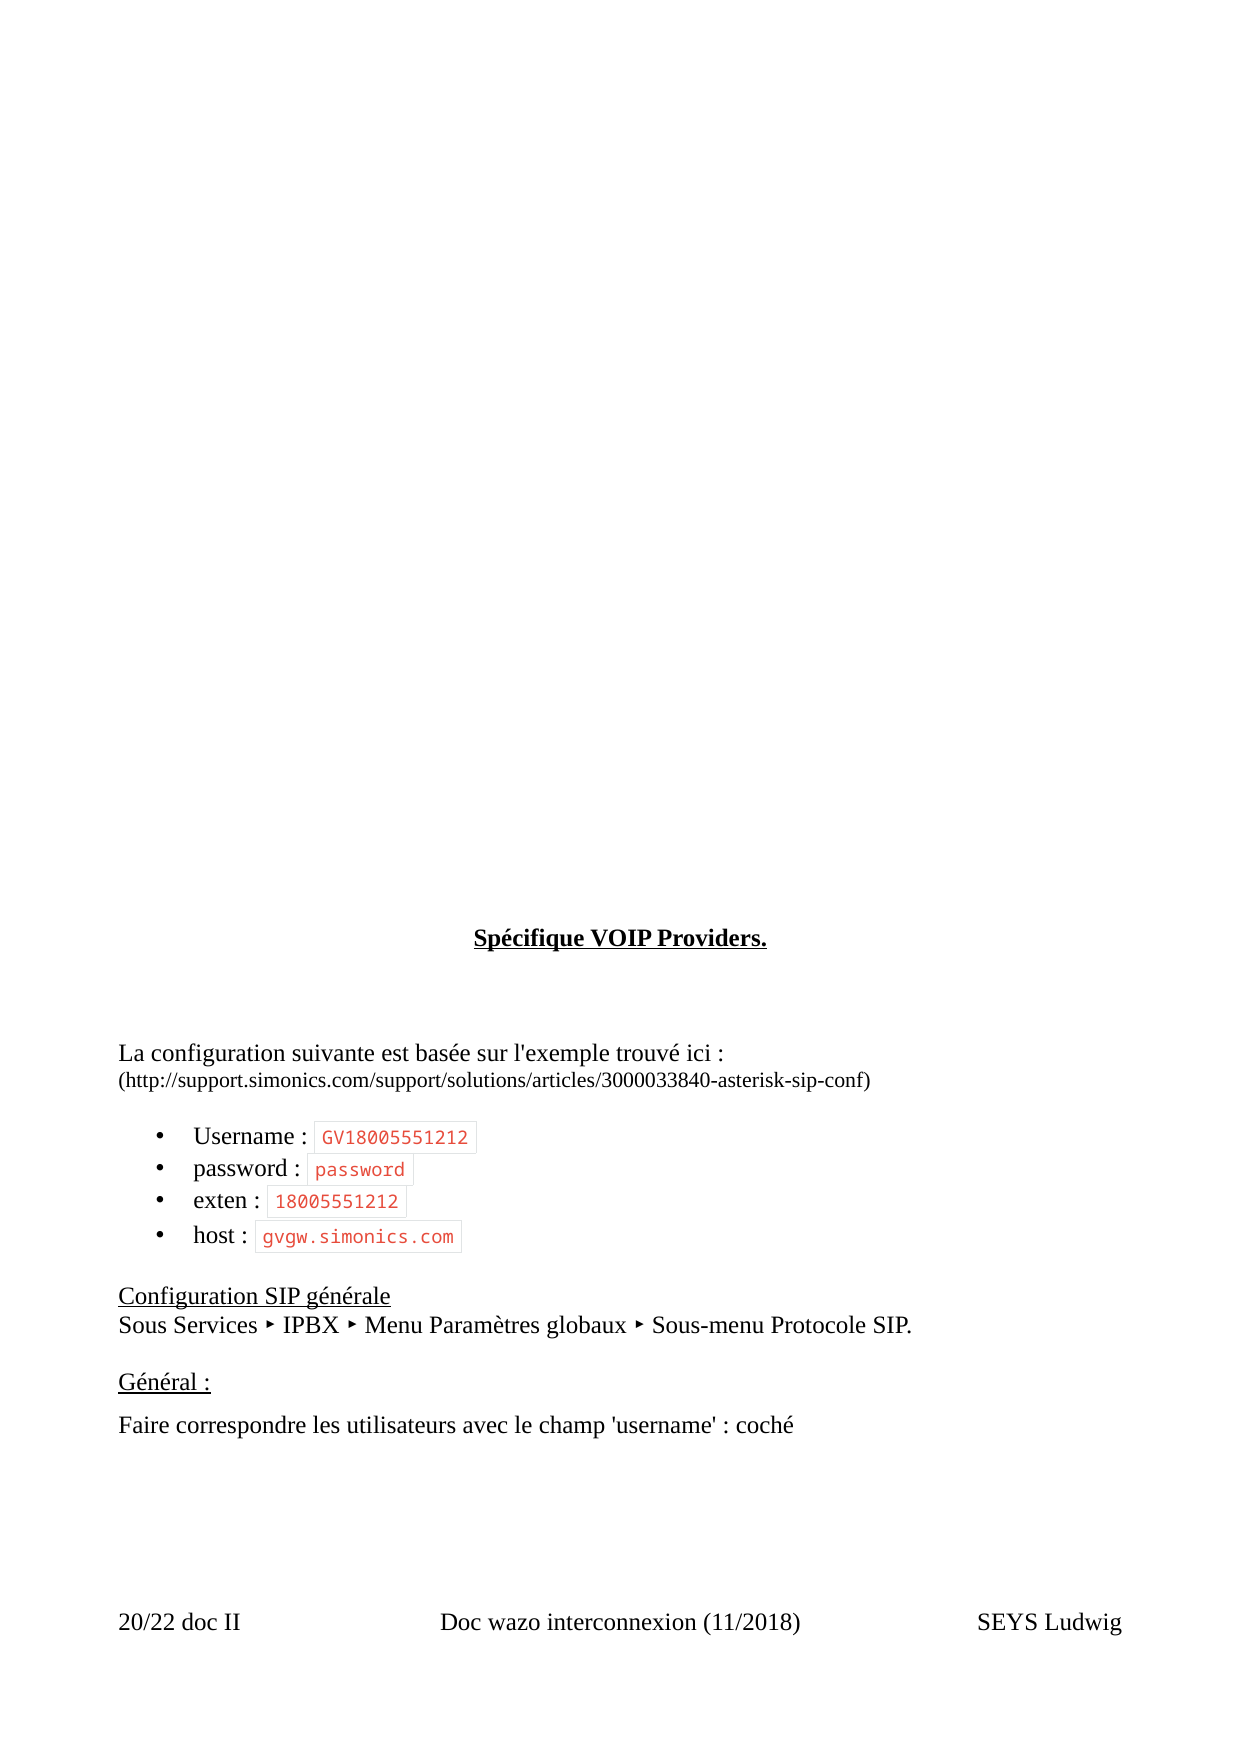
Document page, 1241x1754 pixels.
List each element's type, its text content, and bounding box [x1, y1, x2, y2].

text Sous Services ‣ IPBX ‣ Menu Paramètres globaux ‣ Sous-menu Protocole SIP. [118, 1310, 1122, 1338]
list password [308, 1154, 413, 1185]
list host : gvgw.simonics.com [156, 1217, 1122, 1252]
text Configuration SIP générale [118, 1281, 1122, 1310]
list [414, 1153, 1122, 1185]
list Username : GV18005551212 [315, 1122, 476, 1153]
text Spécifique VOIP Providers. [118, 923, 1122, 952]
list exten : 18005551212 [268, 1186, 406, 1217]
list exten : 18005551212 [156, 1185, 267, 1217]
text La configuration suivante est basée sur l'exemple trouvé ici : (http://support.simonics.com/support/solutions/articles/3000033840-asterisk-sip-conf) [118, 1038, 1122, 1092]
text Faire correspondre les utilisateurs avec le champ 'username' : coché [118, 1410, 1122, 1439]
list password : [156, 1153, 307, 1185]
list exten : 18005551212 [407, 1185, 1122, 1217]
list Username : GV18005551212 [477, 1121, 1122, 1153]
text Général : [118, 1367, 1122, 1396]
list Username : GV18005551212 [156, 1121, 314, 1153]
